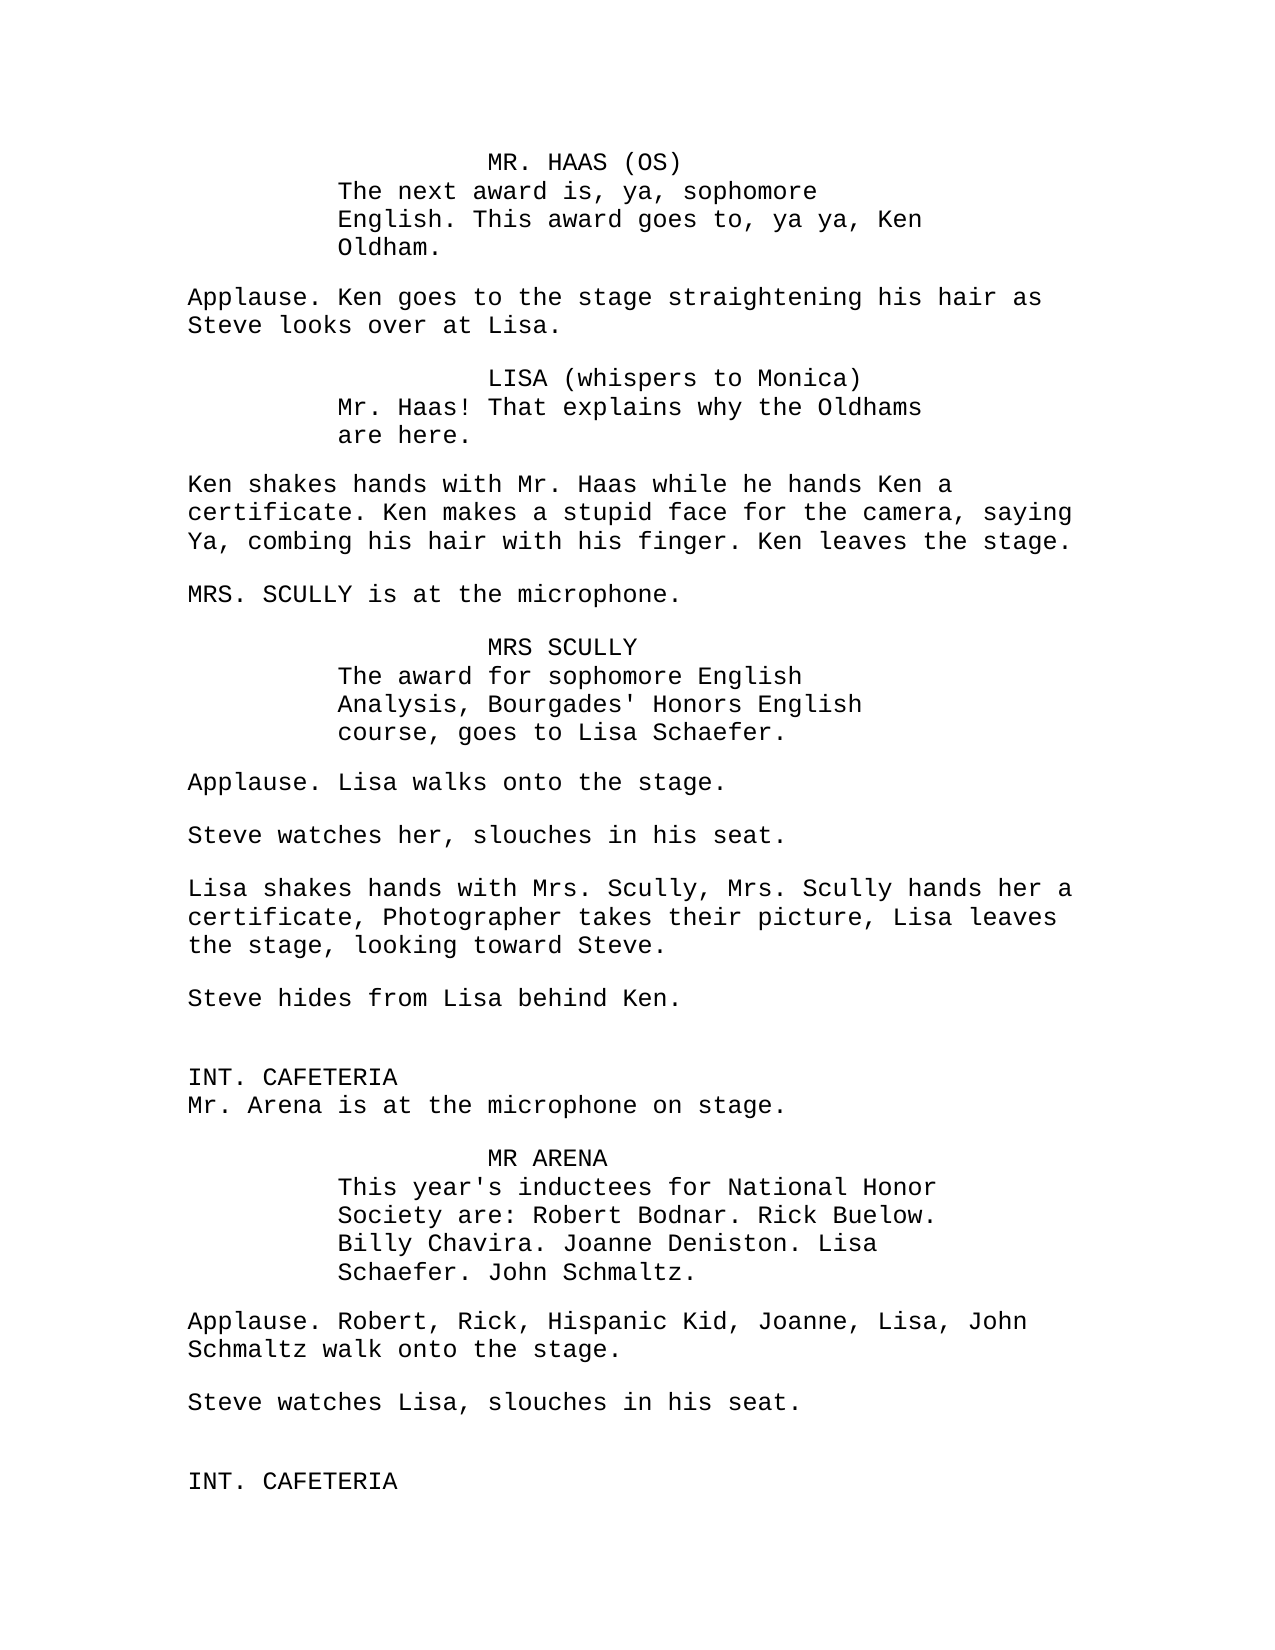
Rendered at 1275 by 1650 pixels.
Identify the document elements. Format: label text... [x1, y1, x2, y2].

text Lisa shakes hands with Mrs. Scully, Mrs. Scully hands her a certificate, Photographer takes their picture, Lisa leaves the stage, looking toward Steve. [187, 876, 1087, 961]
text LISA (whispers to Monica) [187, 366, 1087, 394]
text The next award is, ya, sophomore English. This award goes to, ya ya, Ken Oldham. [337, 178, 937, 263]
text Applause. Robert, Rick, Hispanic Kid, Joanne, Lisa, John Schmaltz walk onto the stage. [187, 1308, 1087, 1365]
text MRS SCULLY [187, 635, 1087, 663]
subtitle INT. CAFETERIA [187, 1064, 1087, 1092]
text Steve watches Lisa, slouches in his seat. [187, 1390, 1087, 1418]
text The award for sophomore English Analysis, Bourgades' Honors English course, goes to Lisa Schaefer. [337, 663, 937, 748]
text Steve watches her, slouches in his seat. [187, 822, 1087, 851]
text Mr. Haas! That explains why the Oldhams are here. [337, 394, 937, 451]
text Mr. Arena is at the microphone on stage. [187, 1092, 1087, 1121]
text Applause. Lisa walks onto the stage. [187, 769, 1087, 797]
text Ken shakes hands with Mr. Haas while he hands Ken a certificate. Ken makes a stupid face for the camera, saying Ya, combing his hair with his finger. Ken leaves the stage. [187, 472, 1087, 557]
text MRS. SCULLY is at the microphone. [187, 582, 1087, 610]
text This year's inductees for National Honor Society are: Robert Bodnar. Rick Buelow. Billy Chavira. Joanne Deniston. Lisa Schaefer. John Schmaltz. [337, 1174, 937, 1287]
text Steve hides from Lisa behind Ken. [187, 986, 1087, 1014]
text MR ARENA [187, 1146, 1087, 1174]
text Applause. Ken goes to the stage straightening his hair as Steve looks over at Lisa. [187, 284, 1087, 341]
subtitle INT. CAFETERIA [187, 1468, 1087, 1497]
text MR. HAAS (OS) [187, 150, 1087, 178]
